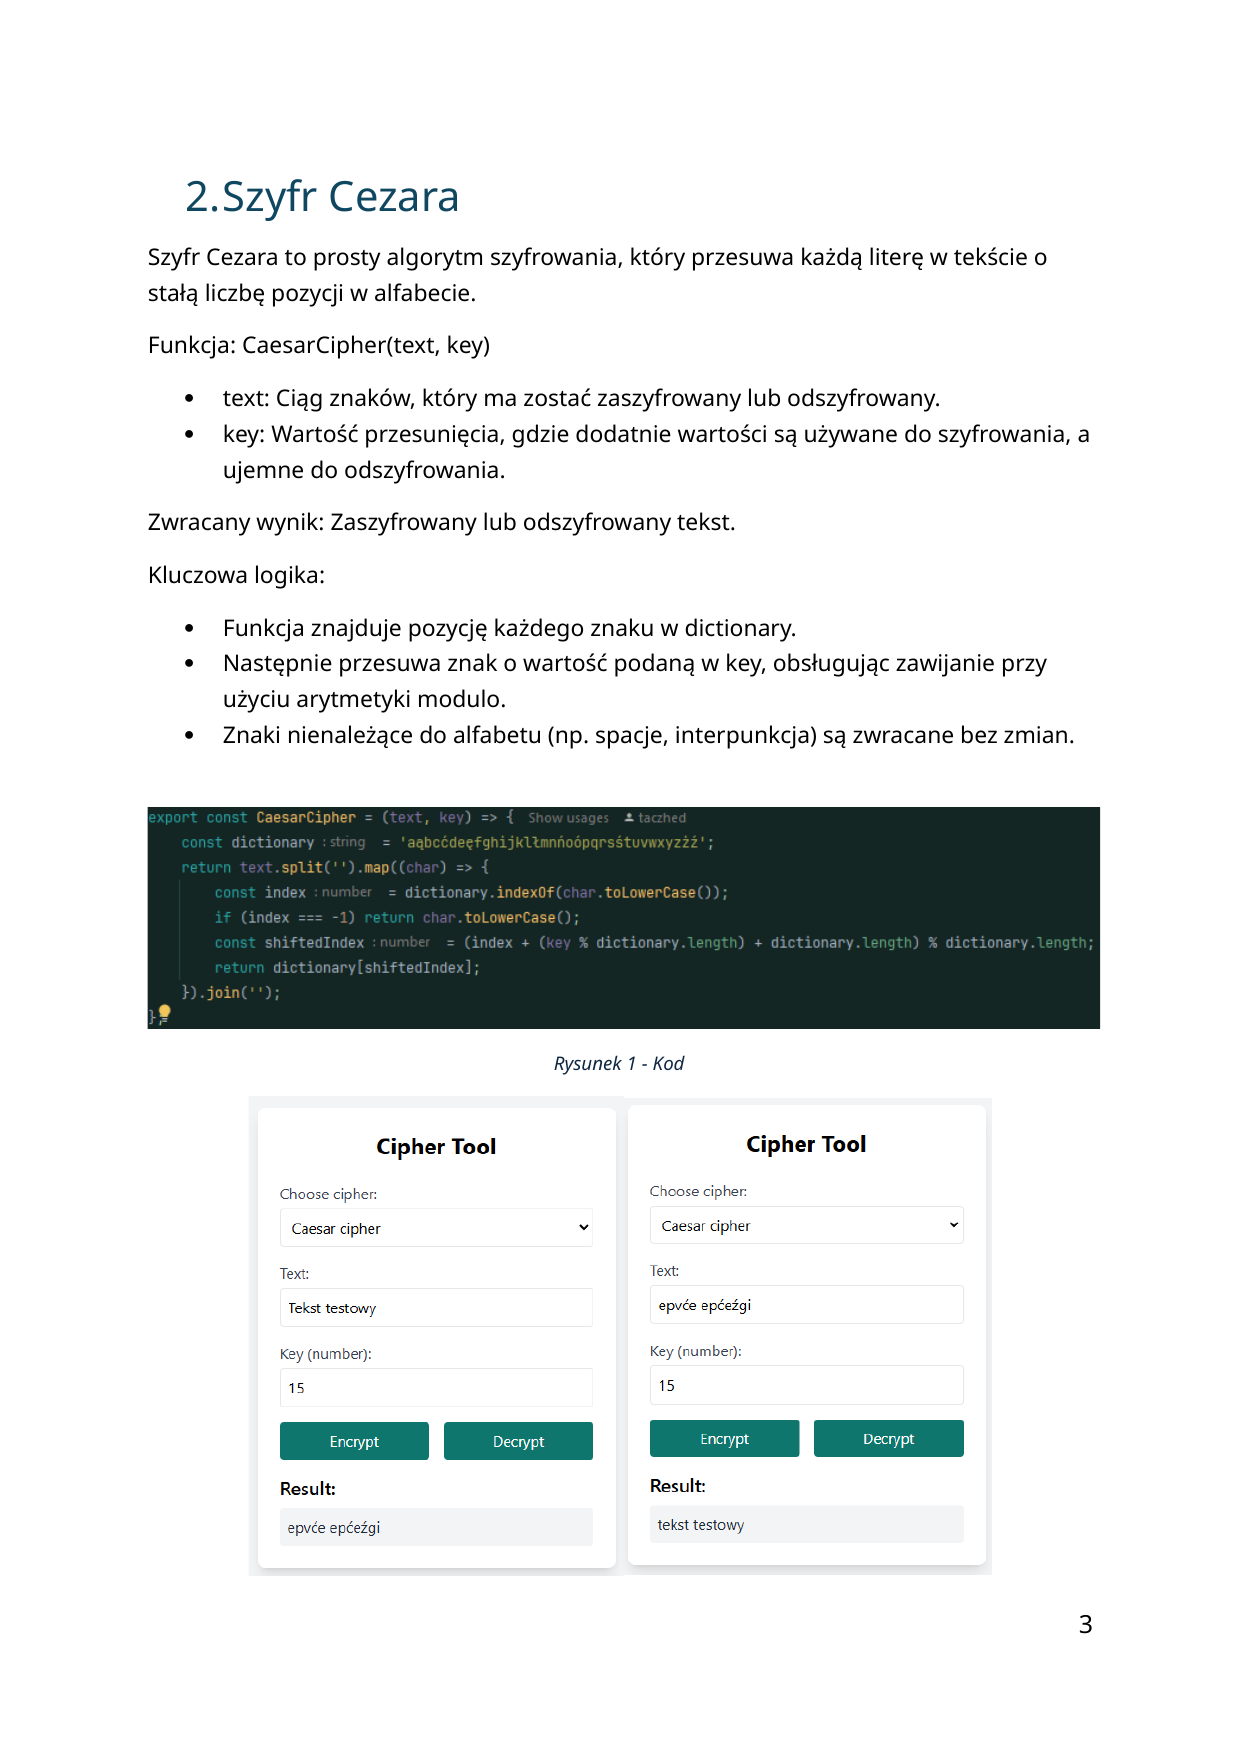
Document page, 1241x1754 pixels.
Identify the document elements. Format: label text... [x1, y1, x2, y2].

text Kluczowa logika: [148, 559, 1093, 590]
list Funkcja znajduje pozycję każdego znaku w dictionary. [185, 611, 1093, 643]
text Rysunek 1 - Kod [148, 1050, 1093, 1076]
text Szyfr Cezara to prosty algorytm szyfrowania, który przesuwa każdą literę w tekście o stałą liczbę pozycji w alfabecie. [148, 241, 1093, 308]
list Szyfr Cezara [185, 167, 1093, 224]
list key: Wartość przesunięcia, gdzie dodatnie wartości są używane do szyfrowania, a ujemne do odszyfrowania. [185, 418, 1093, 485]
text Zwracany wynik: Zaszyfrowany lub odszyfrowany tekst. [148, 506, 1093, 537]
list text: Ciąg znaków, który ma zostać zaszyfrowany lub odszyfrowany. [185, 382, 1093, 413]
text Funkcja: CaesarCipher(text, key) [148, 329, 1093, 360]
list Znaki nienależące do alfabetu (np. spacje, interpunkcja) są zwracane bez zmian. [185, 719, 1093, 751]
list Następnie przesuwa znak o wartość podaną w key, obsługując zawijanie przy użyciu arytmetyki modulo. [185, 647, 1093, 714]
